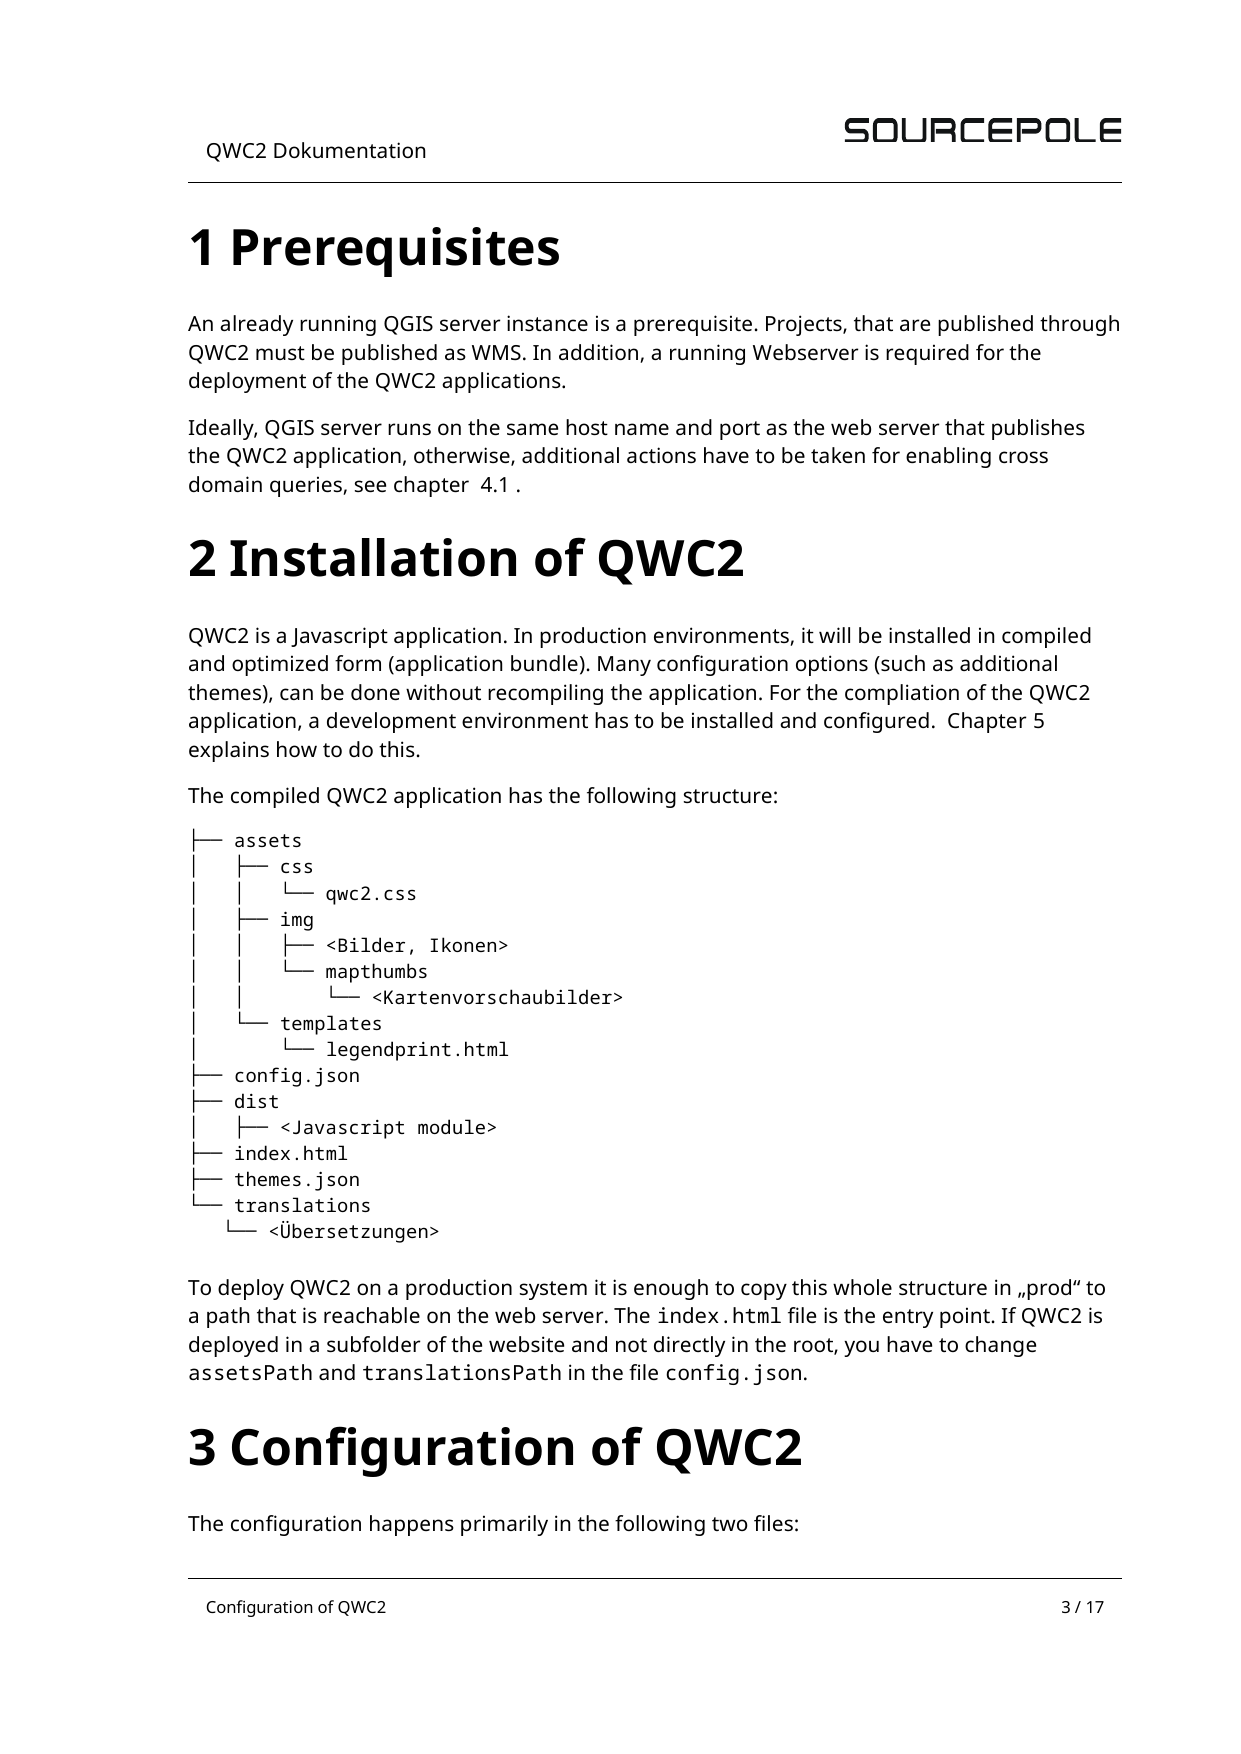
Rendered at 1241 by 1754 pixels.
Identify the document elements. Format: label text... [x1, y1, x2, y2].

text An already running QGIS server instance is a prerequisite. Projects, that are published through QWC2 must be published as WMS. In addition, a running Webserver is required for the deployment of the QWC2 applications. [188, 309, 1122, 395]
subtitle Installation of QWC2 [188, 523, 1122, 591]
subtitle Configuration of QWC2 [188, 1412, 1122, 1480]
text The compiled QWC2 application has the following structure: [188, 781, 1122, 809]
text The configuration happens primarily in the following two files: [188, 1509, 1122, 1538]
subtitle Prerequisites [188, 212, 1122, 280]
text QWC2 is a Javascript application. In production environments, it will be installed in compiled and optimized form (application bundle). Many configuration options (such as additional themes), can be done without recompiling the application. For the compliation of the QWC2 application, a development environment has to be installed and configured. Chapter 5 explains how to do this. [188, 621, 1122, 763]
text ├── assets │ ├── css │ │ └── qwc2.css │ ├── img │ │ ├── <Bilder, Ikonen> │ │ └── mapthumbs │ │ └── <Kartenvorschaubilder> │ └── templates │ └── legendprint.html ├── config.json ├── dist │ ├── <Javascript module> ├── index.html ├── themes.json └── translations └── <Übersetzungen> To deploy QWC2 on a production system it is enough to copy this whole structure in „prod“ to a path that is reachable on the web server. The index.html file is the entry point. If QWC2 is deployed in a subfolder of the website and not directly in the root, you have to change assetsPath and translationsPath in the file config.json. [188, 827, 1122, 1387]
text Ideally, QGIS server runs on the same host name and port as the web server that publishes the QWC2 application, otherwise, additional actions have to be taken for enabling cross domain queries, see chapter 4.1. [188, 412, 1122, 498]
